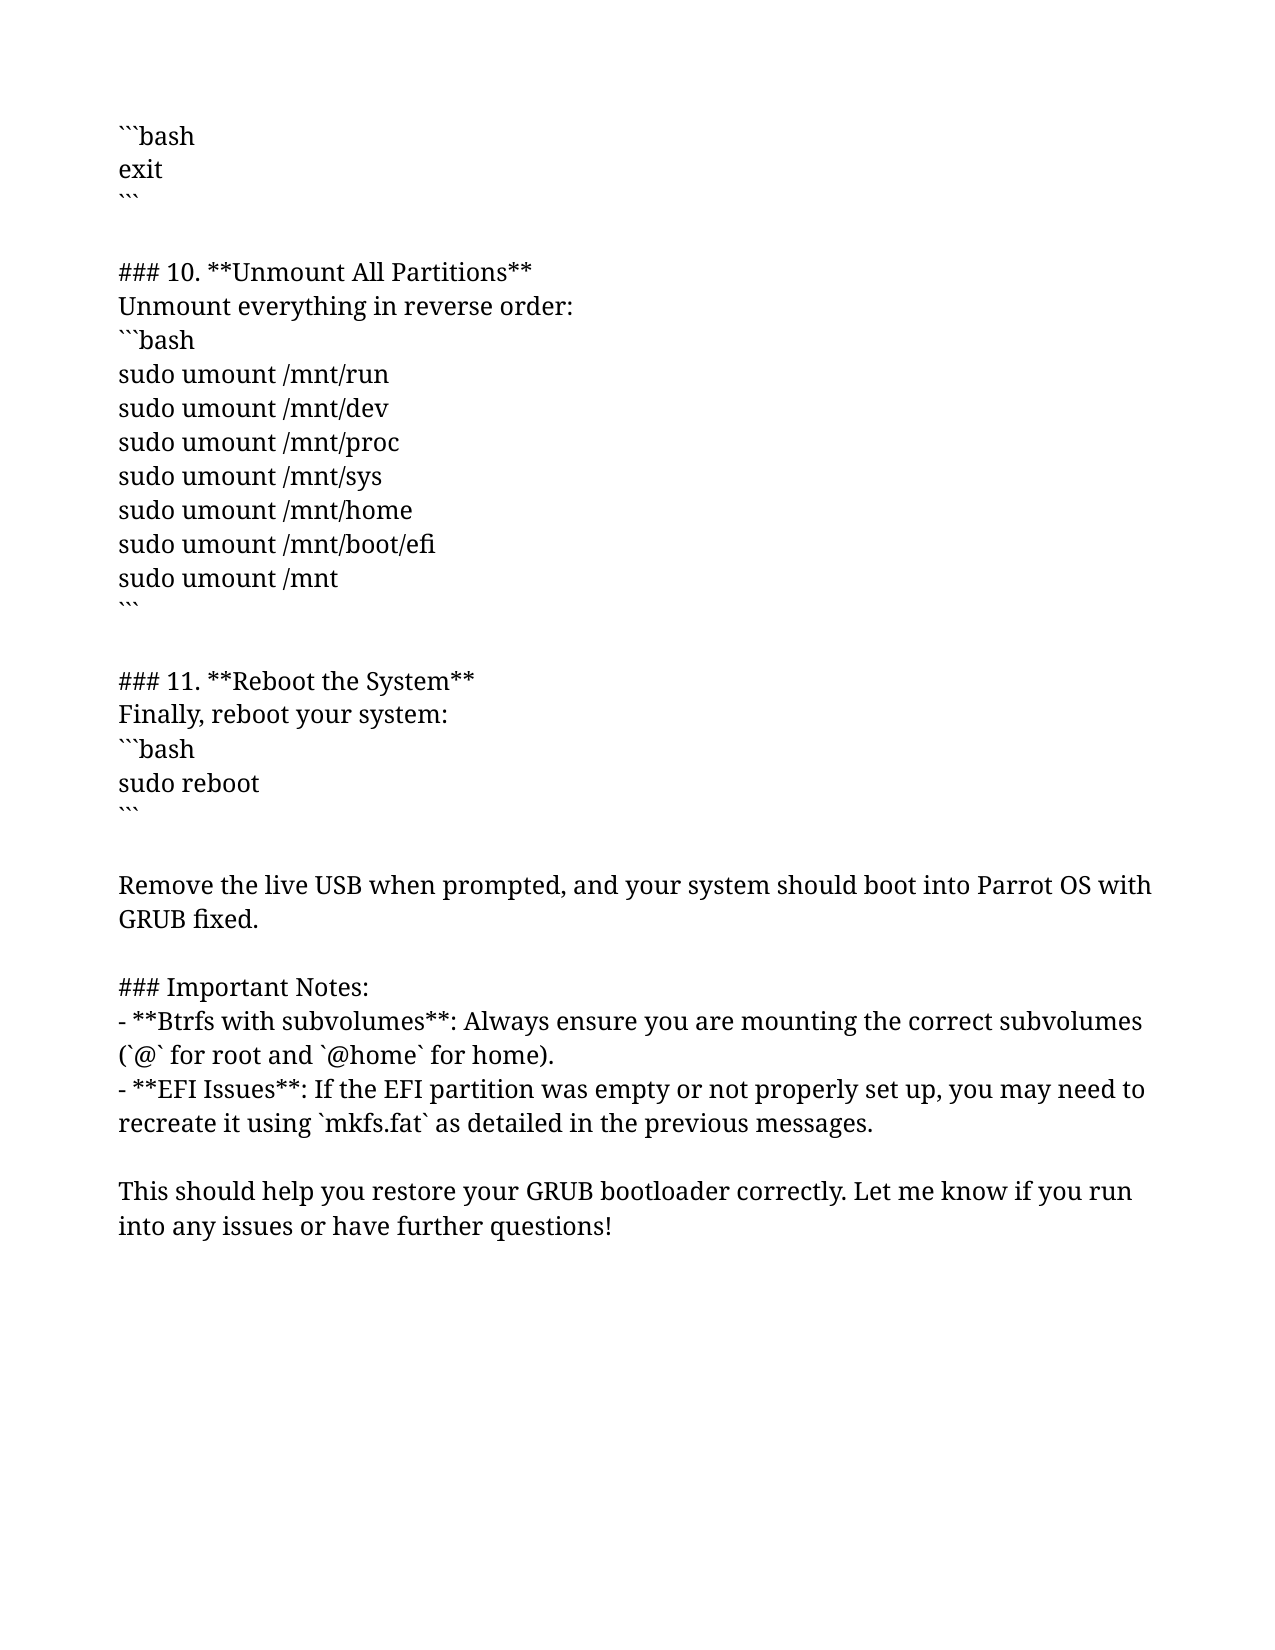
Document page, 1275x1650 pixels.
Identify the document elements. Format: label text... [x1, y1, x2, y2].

text ``` [118, 799, 1157, 833]
text sudo umount /mnt/sys [118, 459, 1157, 493]
text ``` [118, 595, 1157, 629]
text - **Btrfs with subvolumes**: Always ensure you are mounting the correct subvolumes (`@` for root and `@home` for home). [118, 1004, 1157, 1072]
text - **EFI Issues**: If the EFI partition was empty or not properly set up, you may need to recreate it using `mkfs.fat` as detailed in the previous messages. [118, 1072, 1157, 1140]
text sudo umount /mnt/run [118, 357, 1157, 391]
text exit [118, 152, 1157, 186]
text sudo umount /mnt [118, 561, 1157, 595]
text sudo umount /mnt/boot/efi [118, 527, 1157, 561]
text sudo umount /mnt/proc [118, 425, 1157, 459]
text sudo reboot [118, 765, 1157, 799]
text ### 10. **Unmount All Partitions** [118, 254, 1157, 288]
text sudo umount /mnt/home [118, 493, 1157, 527]
text This should help you restore your GRUB bootloader correctly. Let me know if you run into any issues or have further questions! [118, 1174, 1157, 1242]
text ``` [118, 186, 1157, 220]
text Finally, reboot your system: [118, 697, 1157, 731]
text Unmount everything in reverse order: [118, 288, 1157, 322]
text ```bash [118, 118, 1157, 152]
text Remove the live USB when prompted, and your system should boot into Parrot OS with GRUB fixed. [118, 867, 1157, 936]
text ```bash [118, 731, 1157, 765]
text ### Important Notes: [118, 970, 1157, 1004]
text ### 11. **Reboot the System** [118, 663, 1157, 697]
text ```bash [118, 322, 1157, 357]
text sudo umount /mnt/dev [118, 391, 1157, 425]
